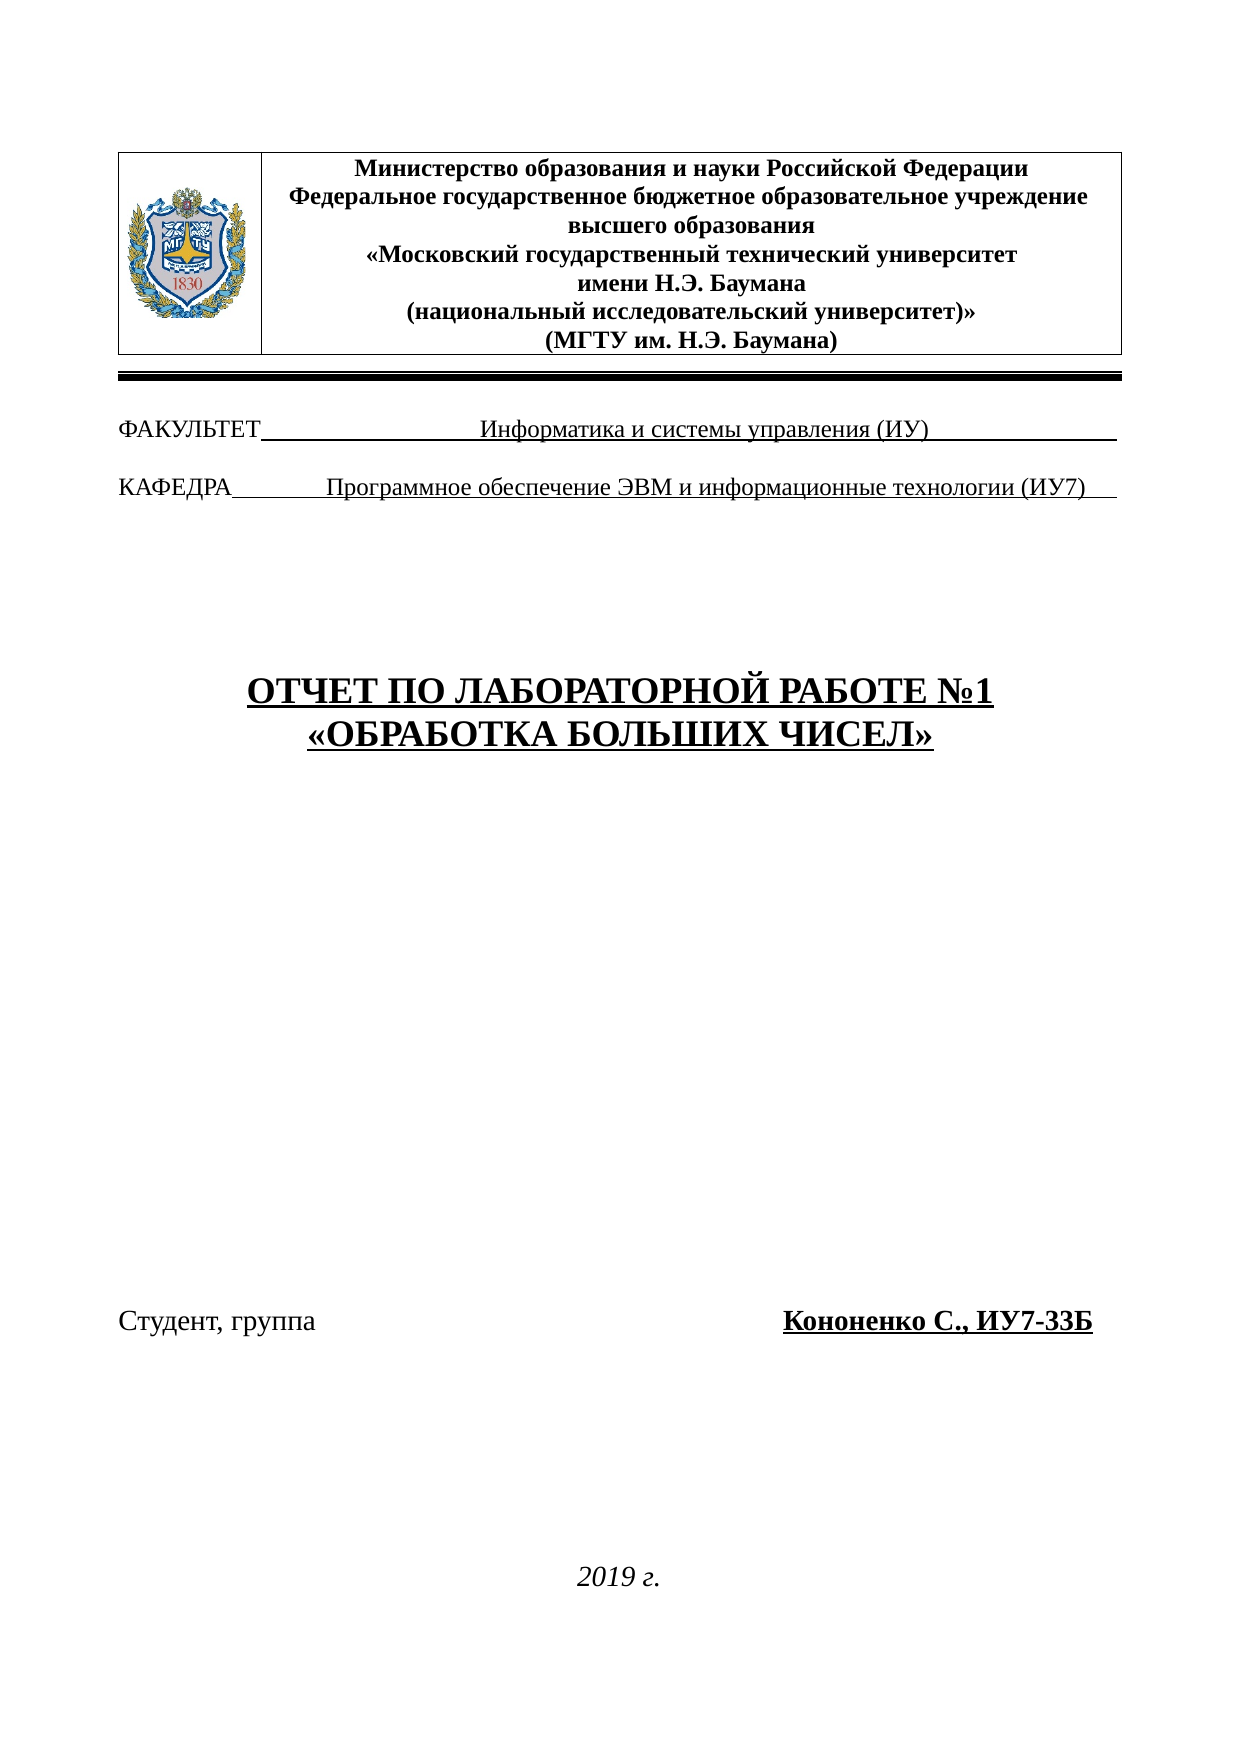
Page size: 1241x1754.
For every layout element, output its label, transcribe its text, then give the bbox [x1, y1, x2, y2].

text 2019 г. [118, 1559, 1122, 1593]
text КАФЕДРА Программное обеспечение ЭВМ и информационные технологии (ИУ7) [118, 472, 1122, 501]
text Студент, группа Кононенко С., ИУ7-33Б [118, 1303, 1122, 1370]
picture [127, 187, 248, 323]
table_header [119, 153, 261, 354]
text ОТЧЕТ ПО ЛАБОРАТОРНОЙ РАБОТЕ №1 «ОБРАБОТКА БОЛЬШИХ ЧИСЕЛ» [118, 668, 1122, 754]
text ФАКУЛЬТЕТ Информатика и системы управления (ИУ) [118, 414, 1122, 443]
table_header Министерство образования и науки Российской Федерации Федеральное государственное бюджетное образовательное учреждение высшего образования «Московский государственный технический университет имени Н.Э. Баумана (национальный исследовательский университет)» (МГТУ им. Н.Э. Баумана) [262, 153, 1121, 354]
